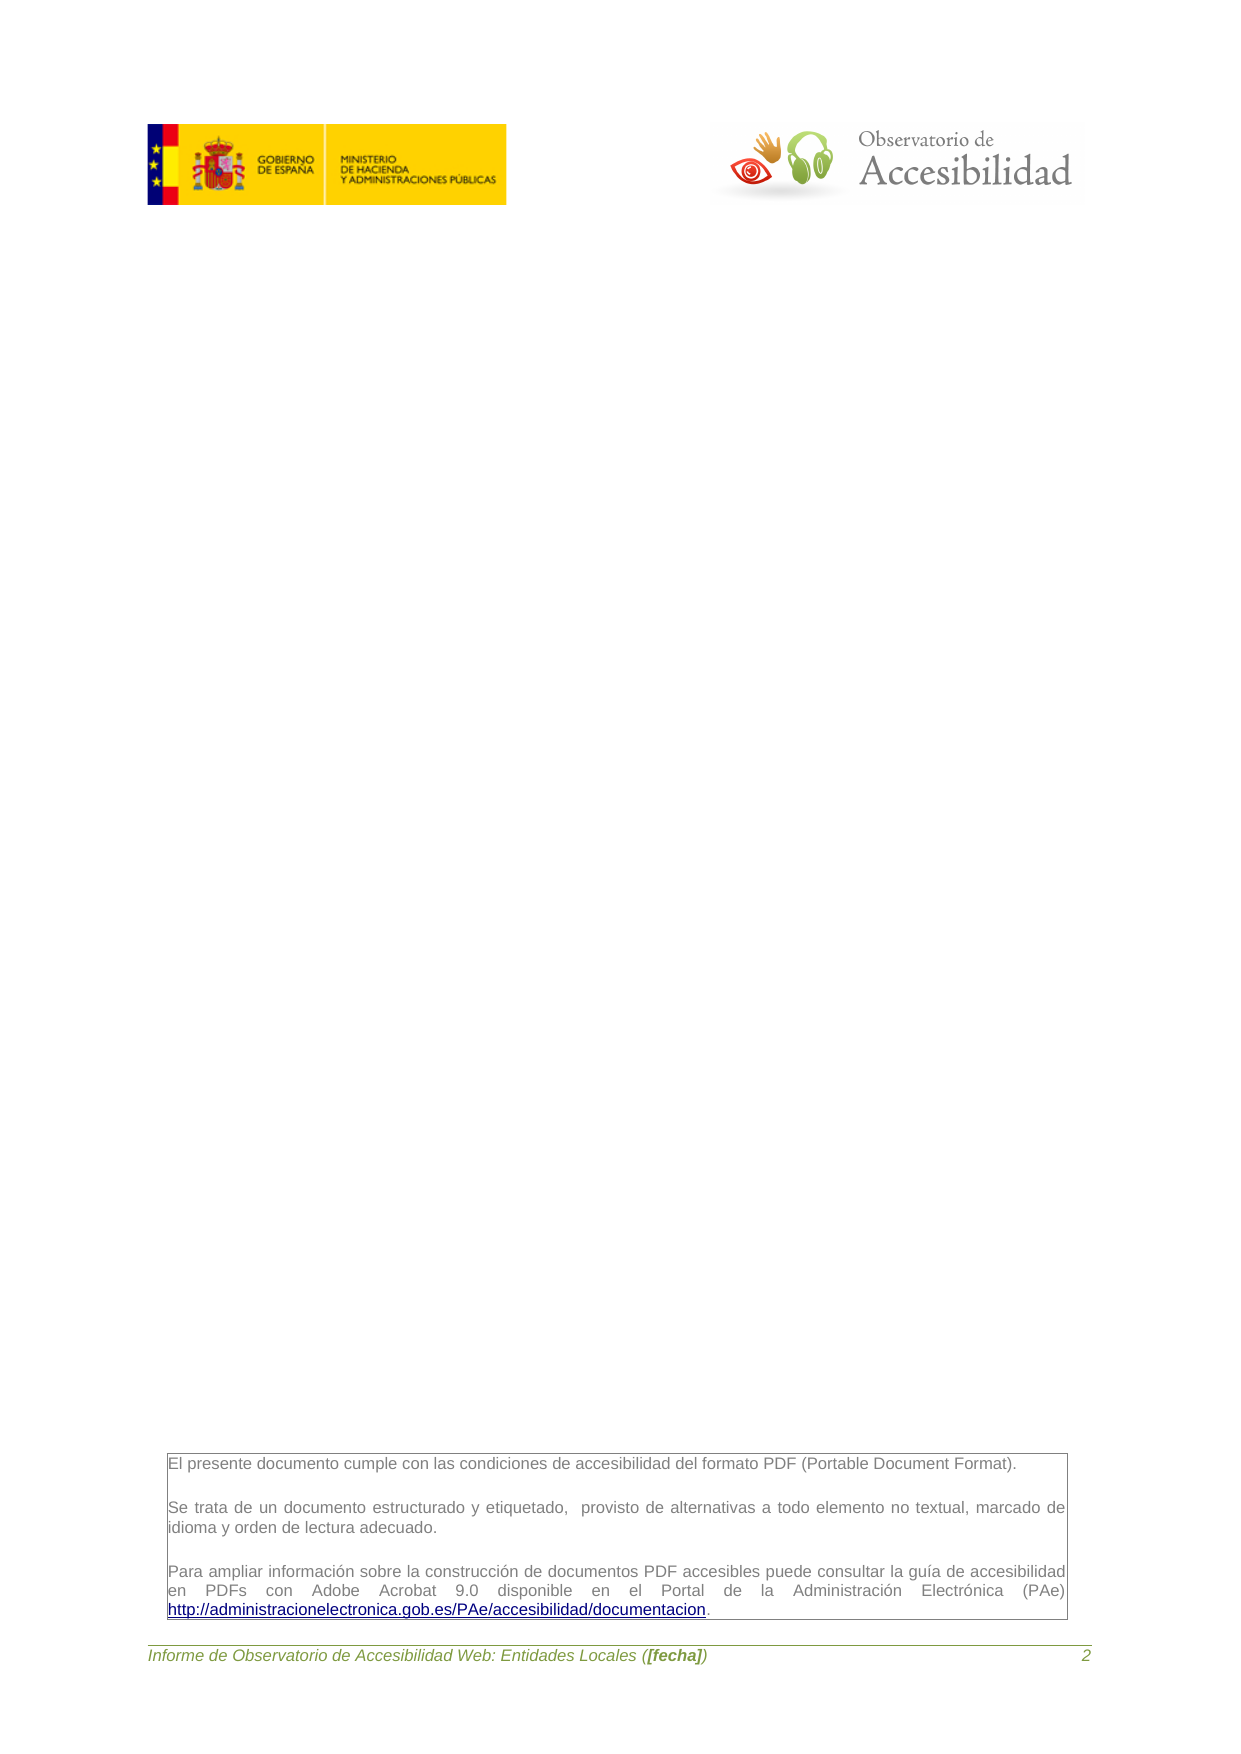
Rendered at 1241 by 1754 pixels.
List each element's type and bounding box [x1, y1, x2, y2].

picture [147, 124, 507, 205]
picture [710, 122, 1086, 205]
